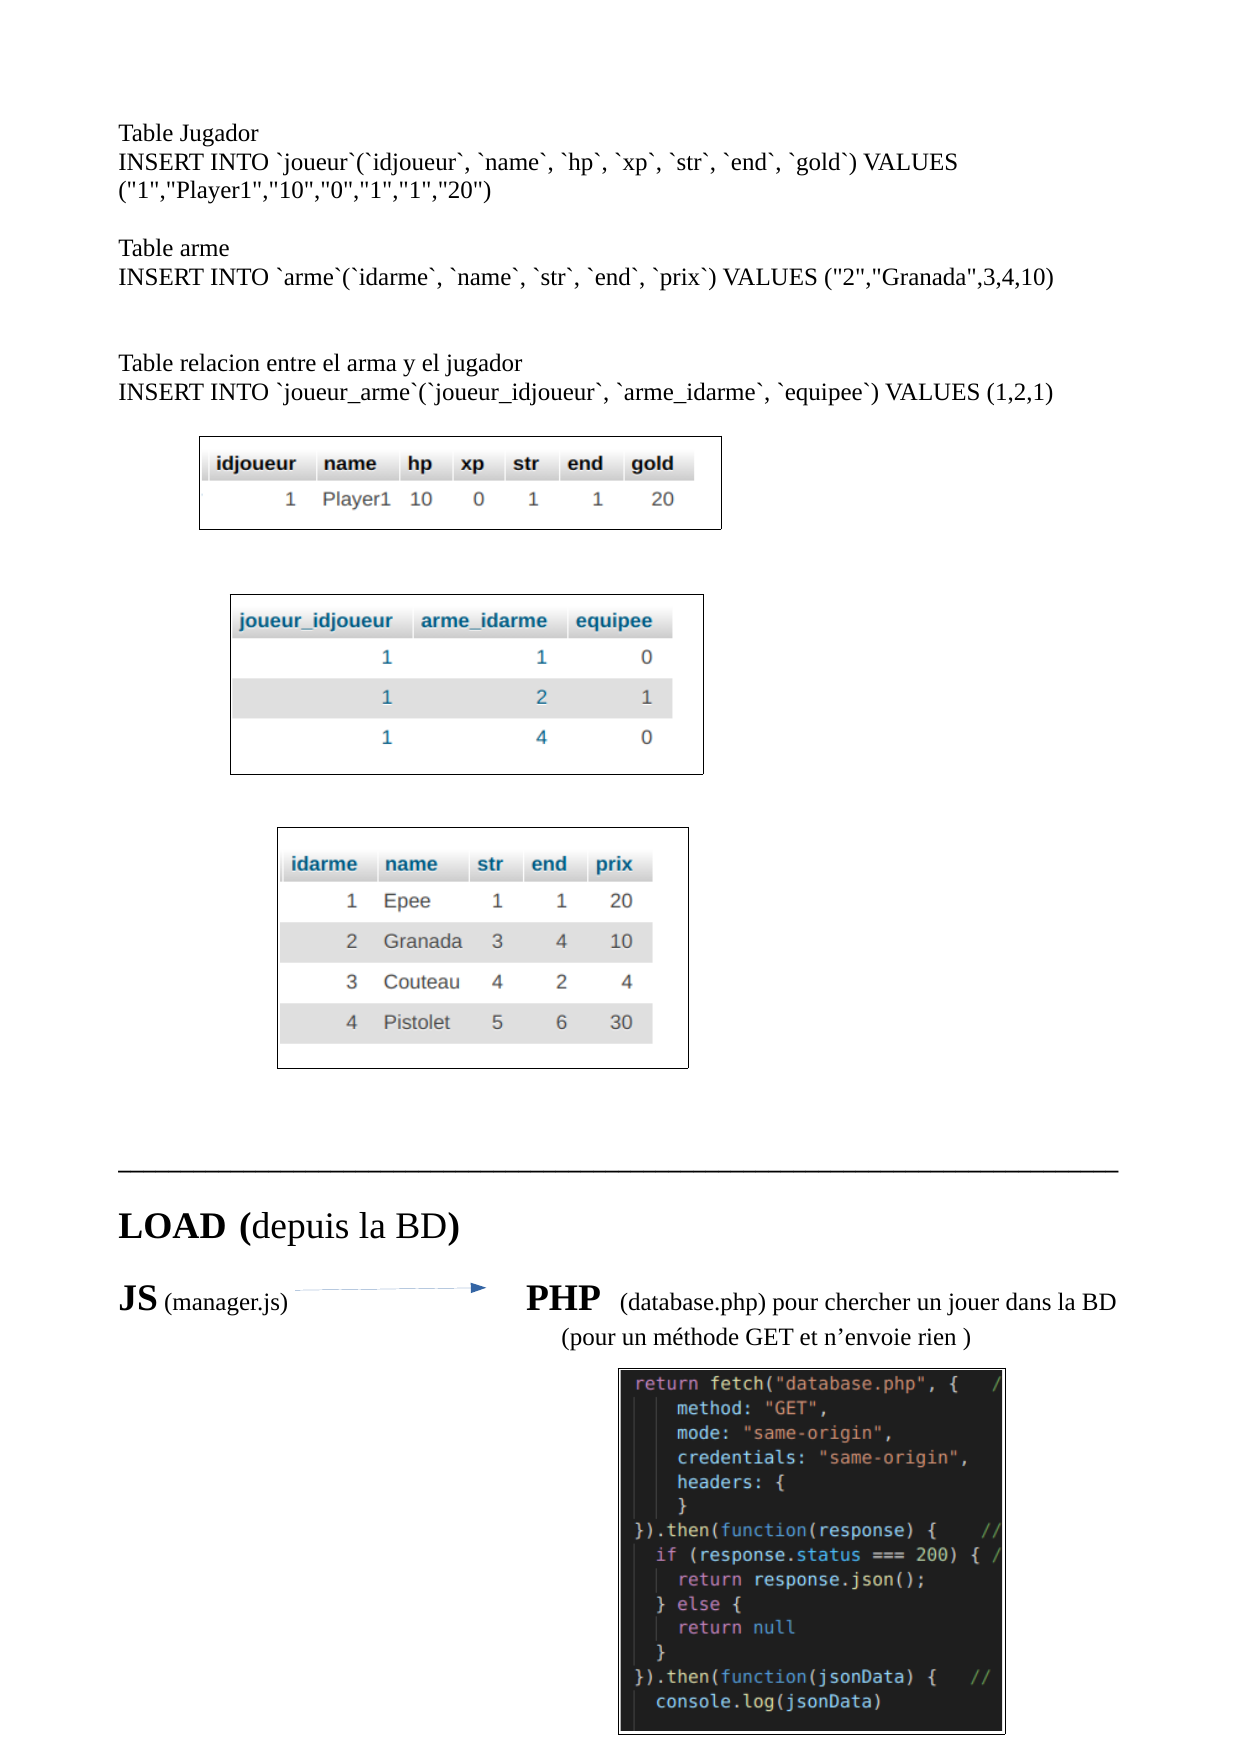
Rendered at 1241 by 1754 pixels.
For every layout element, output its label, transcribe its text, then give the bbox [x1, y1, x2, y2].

picture [201, 438, 719, 527]
text LOAD (depuis la BD) [118, 1203, 1122, 1247]
picture [620, 1370, 1003, 1731]
picture [232, 597, 701, 772]
text INSERT INTO `arme`(`idarme`, `name`, `str`, `end`, `prix`) VALUES ("2","Granada",3,4,10) [118, 262, 1122, 291]
text (pour un méthode GET et n’envoie rien ) [118, 1318, 1122, 1353]
text JS (manager.js) PHP (database.php) pour chercher un jouer dans la BD [118, 1275, 1122, 1318]
text Table Jugador [118, 118, 1122, 147]
text INSERT INTO `joueur_arme`(`joueur_idjoueur`, `arme_idarme`, `equipee`) VALUES (1,2,1) [118, 377, 1122, 406]
picture [280, 830, 686, 1066]
text Table relacion entre el arma y el jugador [118, 348, 1122, 377]
text ________________________________________________________________________________ [118, 1146, 1122, 1175]
text Table arme [118, 233, 1122, 262]
text INSERT INTO `joueur`(`idjoueur`, `name`, `hp`, `xp`, `str`, `end`, `gold`) VALUES ("1","Player1","10","0","1","1","20") [118, 147, 1122, 204]
